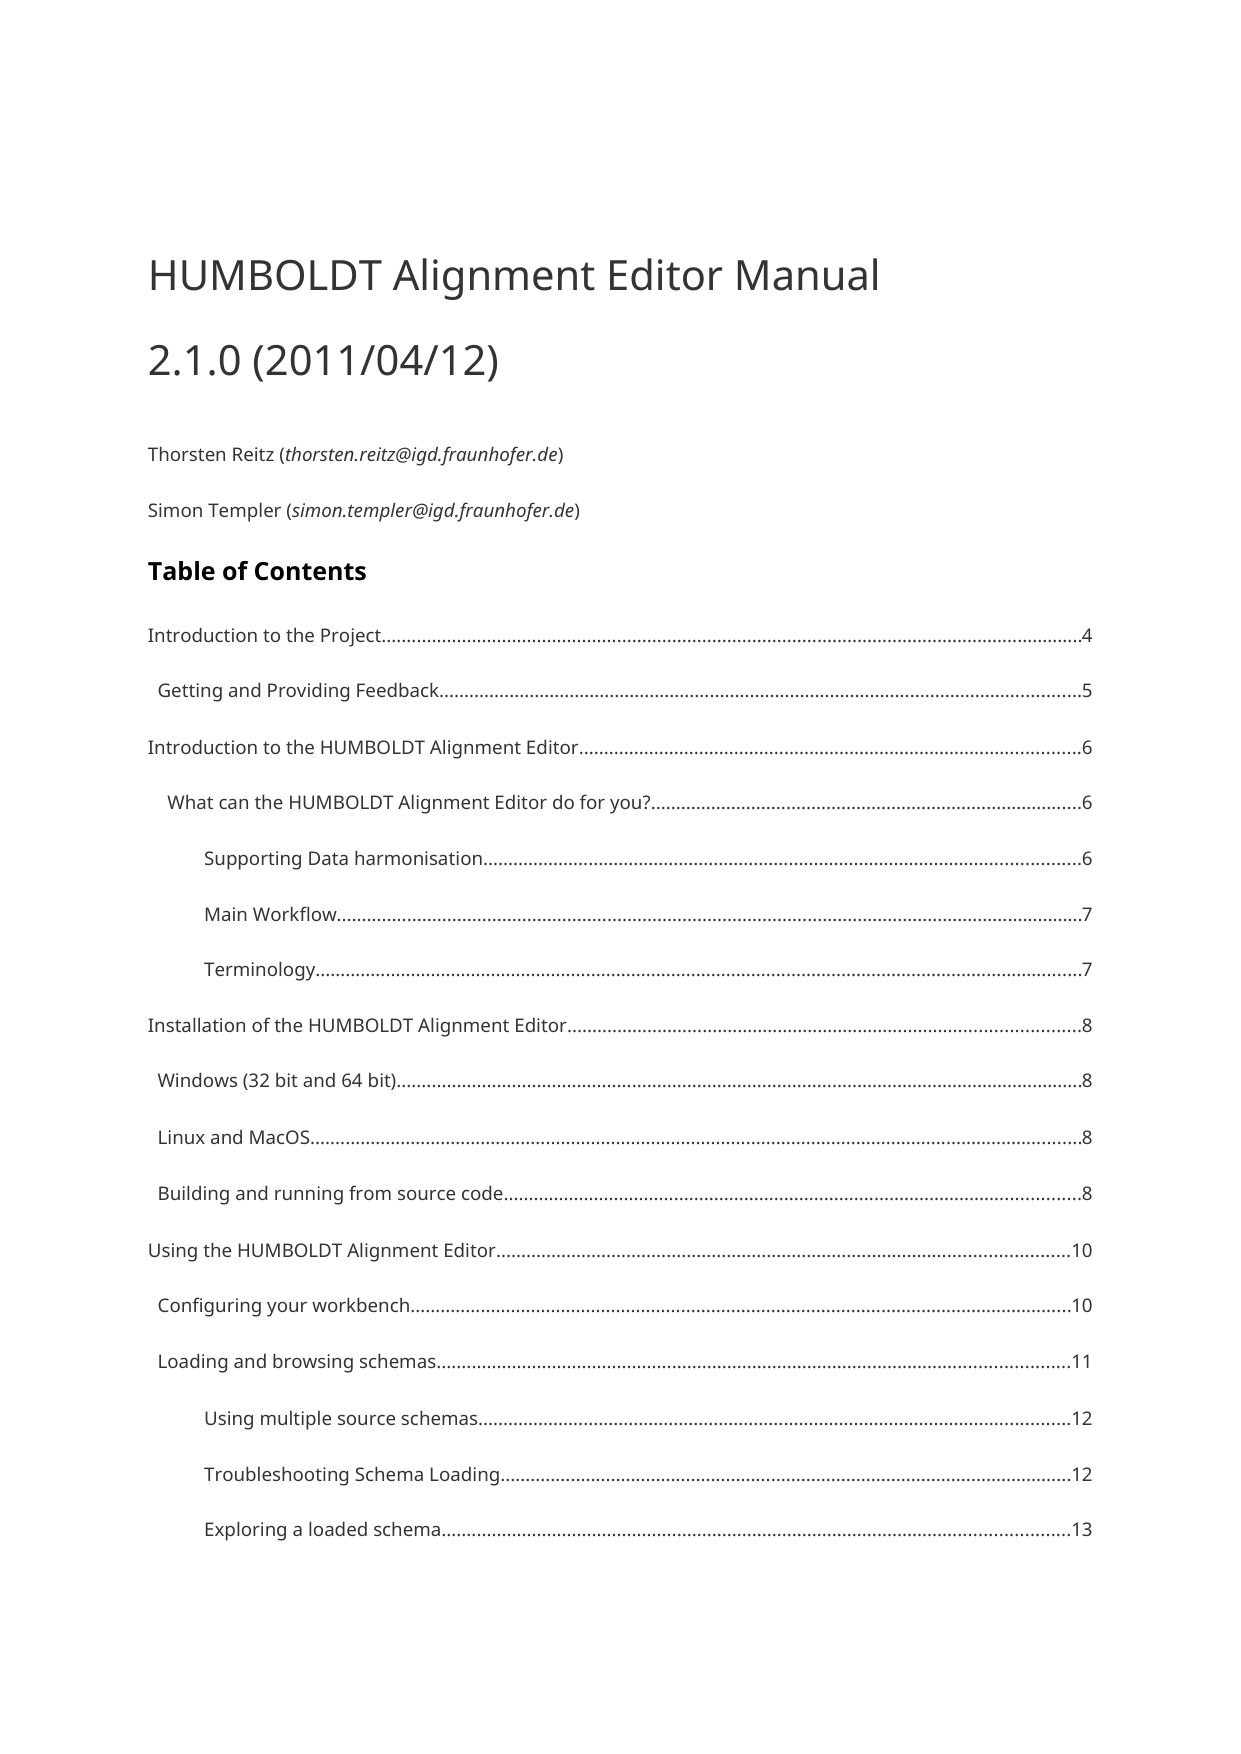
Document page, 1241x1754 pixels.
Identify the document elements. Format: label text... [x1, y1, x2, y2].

subtitle Table of Contents [148, 554, 1092, 622]
subtitle Thorsten Reitz (thorsten.reitz@igd.fraunhofer.de) [148, 441, 1092, 467]
text Supporting Data harmonisation 6 [204, 845, 1092, 871]
text Windows (32 bit and 64 bit) 8 [148, 1068, 1092, 1093]
text Exploring a loaded schema 13 [204, 1516, 1092, 1542]
text Introduction to the HUMBOLDT Alignment Editor 6 [148, 734, 1092, 759]
text Building and running from source code 8 [148, 1181, 1092, 1206]
text What can the HUMBOLDT Alignment Editor do for you? 6 [148, 790, 1092, 815]
title HUMBOLDT Alignment Editor Manual 2.1.0 (2011/04/12) [148, 246, 1092, 388]
text Troubleshooting Schema Loading 12 [204, 1461, 1092, 1486]
text Getting and Providing Feedback 5 [148, 678, 1092, 703]
text Main Workflow 7 [204, 901, 1092, 926]
text Loading and browsing schemas 11 [148, 1349, 1092, 1374]
text Terminology 7 [204, 957, 1092, 982]
text Using multiple source schemas 12 [204, 1405, 1092, 1431]
text Installation of the HUMBOLDT Alignment Editor 8 [148, 1012, 1092, 1038]
text Introduction to the Project 4 [148, 622, 1092, 648]
text Linux and MacOS 8 [148, 1124, 1092, 1150]
text Simon Templer (simon.templer@igd.fraunhofer.de) [148, 498, 1092, 523]
text Using the HUMBOLDT Alignment Editor 10 [148, 1237, 1092, 1262]
text Configuring your workbench 10 [148, 1292, 1092, 1318]
